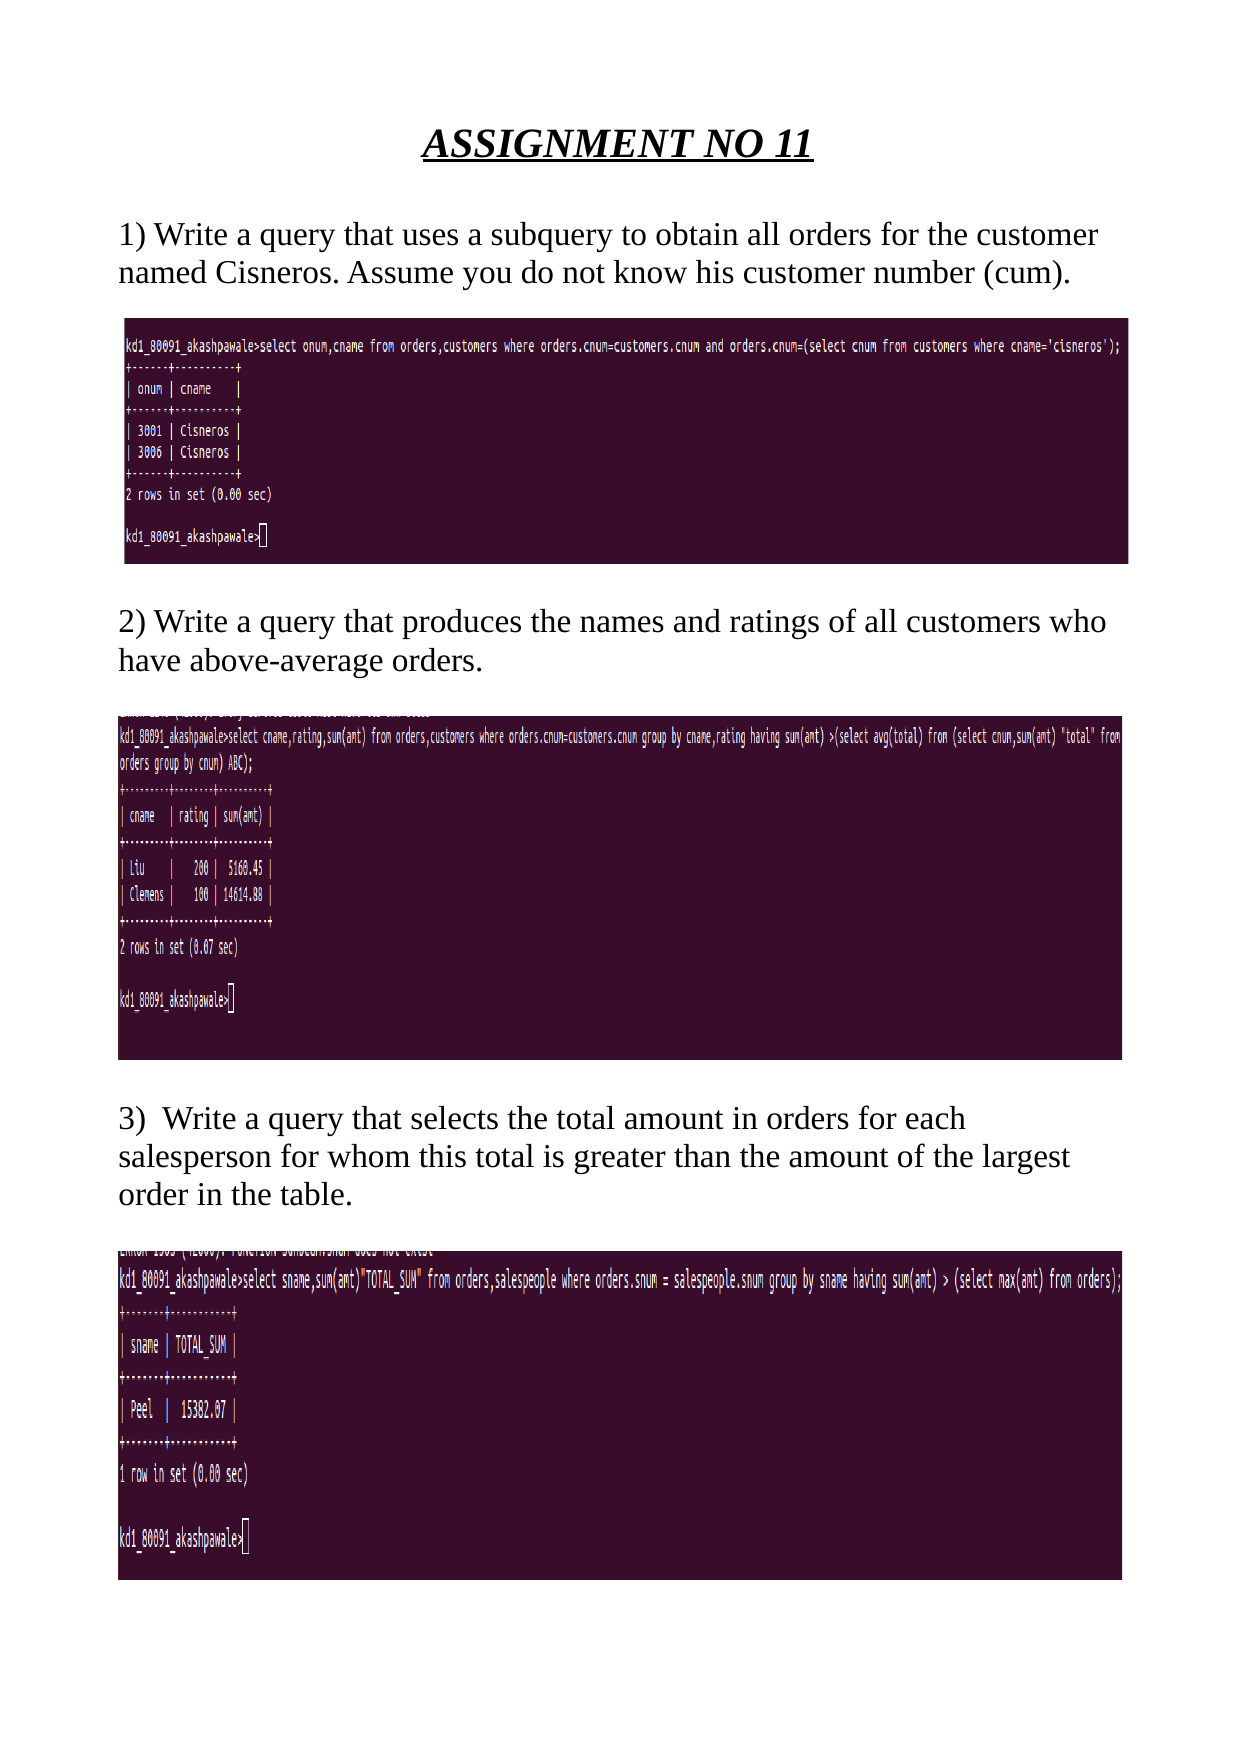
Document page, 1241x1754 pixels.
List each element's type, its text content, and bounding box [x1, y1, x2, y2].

text 3) Write a query that selects the total amount in orders for each salesperson for whom this total is greater than the amount of the largest order in the table. [118, 1098, 1122, 1213]
picture [124, 318, 1129, 564]
text 2) Write a query that produces the names and ratings of all customers who have above-average orders. [118, 602, 1122, 678]
text 1) Write a query that uses a subquery to obtain all orders for the customer named Cisneros. Assume you do not know his customer number (cum). [118, 214, 1122, 291]
text ASSIGNMENT NO 11 [118, 118, 1122, 166]
picture [118, 1251, 1123, 1580]
picture [118, 716, 1123, 1060]
